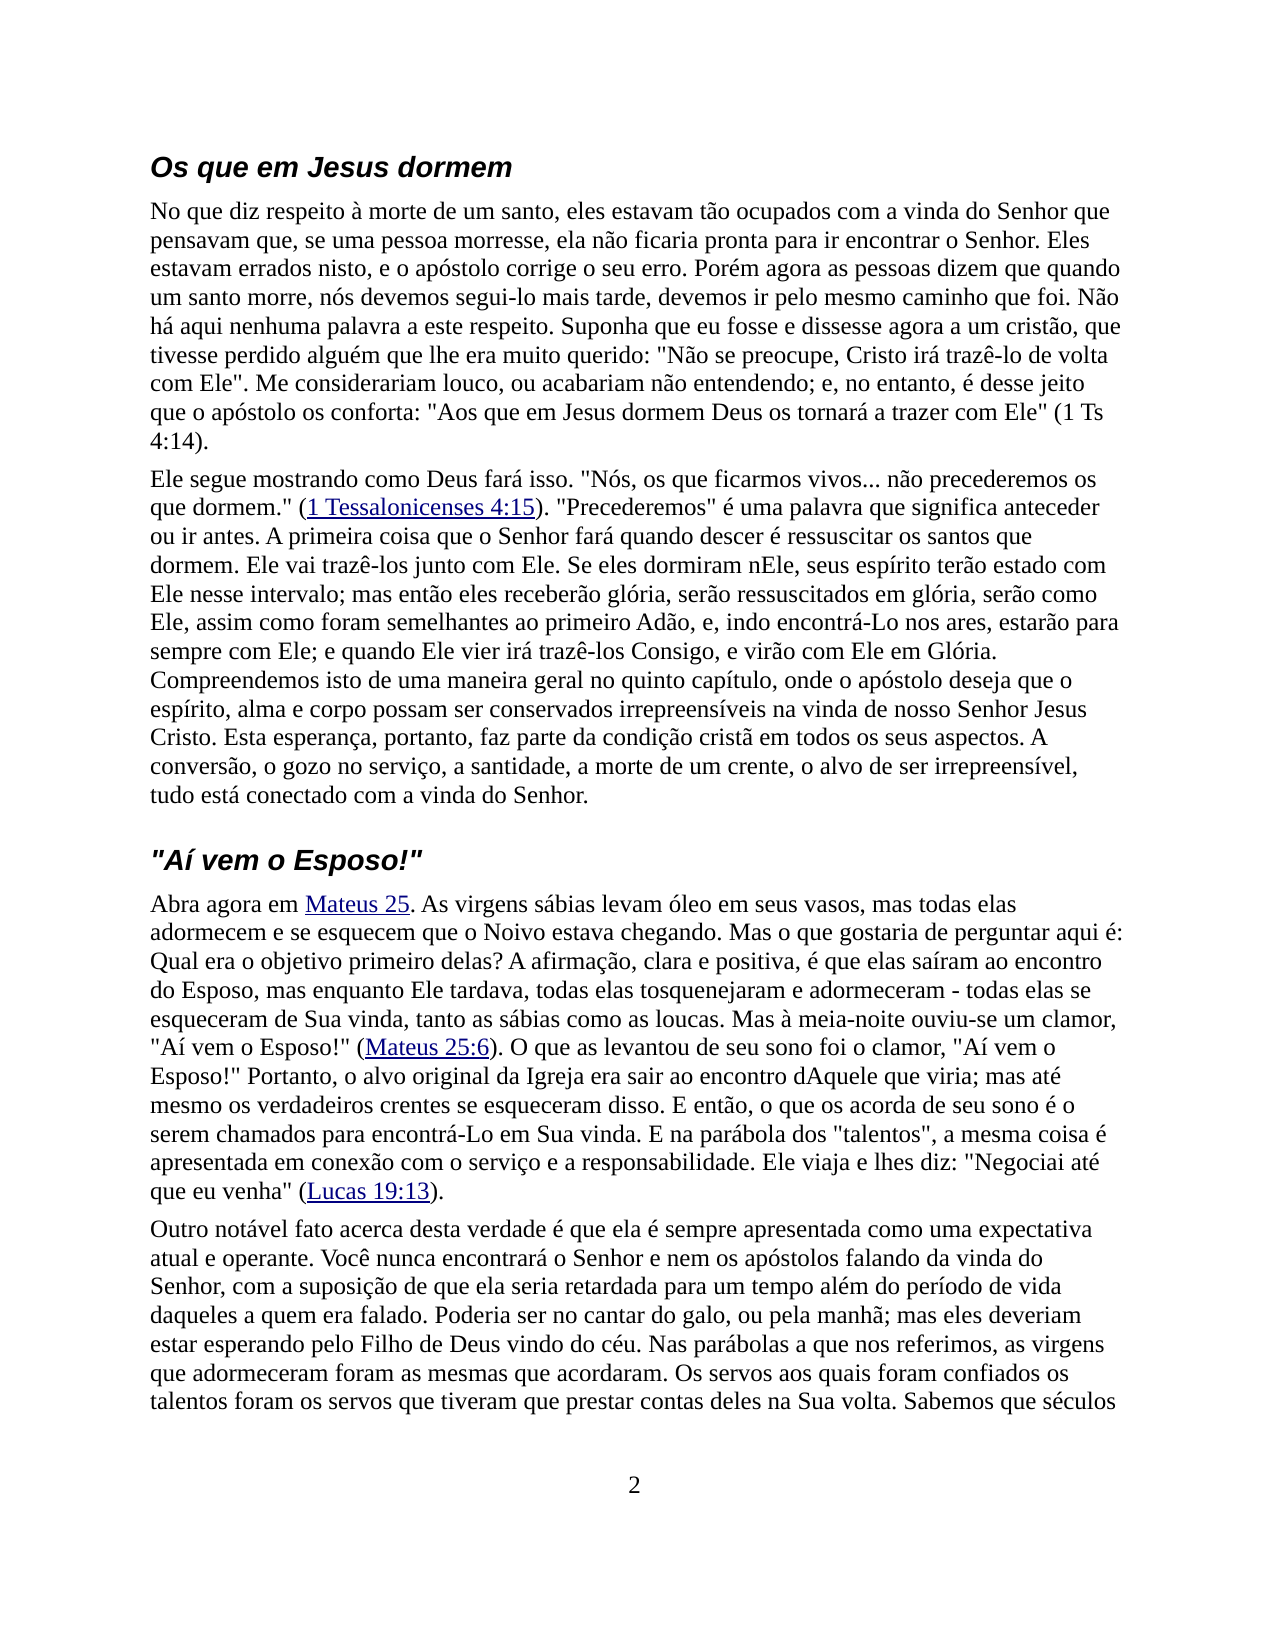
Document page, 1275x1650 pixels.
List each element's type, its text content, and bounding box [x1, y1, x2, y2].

subtitle Os que em Jesus dormem [150, 150, 1125, 183]
text No que diz respeito à morte de um santo, eles estavam tão ocupados com a vinda do Senhor que pensavam que, se uma pessoa morresse, ela não ficaria pronta para ir encontrar o Senhor. Eles estavam errados nisto, e o apóstolo corrige o seu erro. Porém agora as pessoas dizem que quando um santo morre, nós devemos segui-lo mais tarde, devemos ir pelo mesmo caminho que foi. Não há aqui nenhuma palavra a este respeito. Suponha que eu fosse e dissesse agora a um cristão, que tivesse perdido alguém que lhe era muito querido: "Não se preocupe, Cristo irá trazê-lo de volta com Ele". Me considerariam louco, ou acabariam não entendendo; e, no entanto, é desse jeito que o apóstolo os conforta: "Aos que em Jesus dormem Deus os tornará a trazer com Ele" (1 Ts 4:14). [150, 196, 1125, 455]
text Outro notável fato acerca desta verdade é que ela é sempre apresentada como uma expectativa atual e operante. Você nunca encontrará o Senhor e nem os apóstolos falando da vinda do Senhor, com a suposição de que ela seria retardada para um tempo além do período de vida daqueles a quem era falado. Poderia ser no cantar do galo, ou pela manhã; mas eles deveriam estar esperando pelo Filho de Deus vindo do céu. Nas parábolas a que nos referimos, as virgens que adormeceram foram as mesmas que acordaram. Os servos aos quais foram confiados os talentos foram os servos que tiveram que prestar contas deles na Sua volta. Sabemos que séculos [150, 1214, 1125, 1415]
text Ele segue mostrando como Deus fará isso. "Nós, os que ficarmos vivos... não precederemos os que dormem." (1 Tessalonicenses 4:15). "Precederemos" é uma palavra que significa anteceder ou ir antes. A primeira coisa que o Senhor fará quando descer é ressuscitar os santos que dormem. Ele vai trazê-los junto com Ele. Se eles dormiram nEle, seus espírito terão estado com Ele nesse intervalo; mas então eles receberão glória, serão ressuscitados em glória, serão como Ele, assim como foram semelhantes ao primeiro Adão, e, indo encontrá-Lo nos ares, estarão para sempre com Ele; e quando Ele vier irá trazê-los Consigo, e virão com Ele em Glória. Compreendemos isto de uma maneira geral no quinto capítulo, onde o apóstolo deseja que o espírito, alma e corpo possam ser conservados irrepreensíveis na vinda de nosso Senhor Jesus Cristo. Esta esperança, portanto, faz parte da condição cristã em todos os seus aspectos. A conversão, o gozo no serviço, a santidade, a morte de um crente, o alvo de ser irrepreensível, tudo está conectado com a vinda do Senhor. [150, 464, 1125, 809]
subtitle "Aí vem o Esposo!" [150, 843, 1125, 876]
text Abra agora em Mateus 25. As virgens sábias levam óleo em seus vasos, mas todas elas adormecem e se esquecem que o Noivo estava chegando. Mas o que gostaria de perguntar aqui é: Qual era o objetivo primeiro delas? A afirmação, clara e positiva, é que elas saíram ao encontro do Esposo, mas enquanto Ele tardava, todas elas tosquenejaram e adormeceram - todas elas se esqueceram de Sua vinda, tanto as sábias como as loucas. Mas à meia-noite ouviu-se um clamor, "Aí vem o Esposo!" (Mateus 25:6). O que as levantou de seu sono foi o clamor, "Aí vem o Esposo!" Portanto, o alvo original da Igreja era sair ao encontro dAquele que viria; mas até mesmo os verdadeiros crentes se esqueceram disso. E então, o que os acorda de seu sono é o serem chamados para encontrá-Lo em Sua vinda. E na parábola dos "talentos", a mesma coisa é apresentada em conexão com o serviço e a responsabilidade. Ele viaja e lhes diz: "Negociai até que eu venha" (Lucas 19:13). [150, 889, 1125, 1205]
